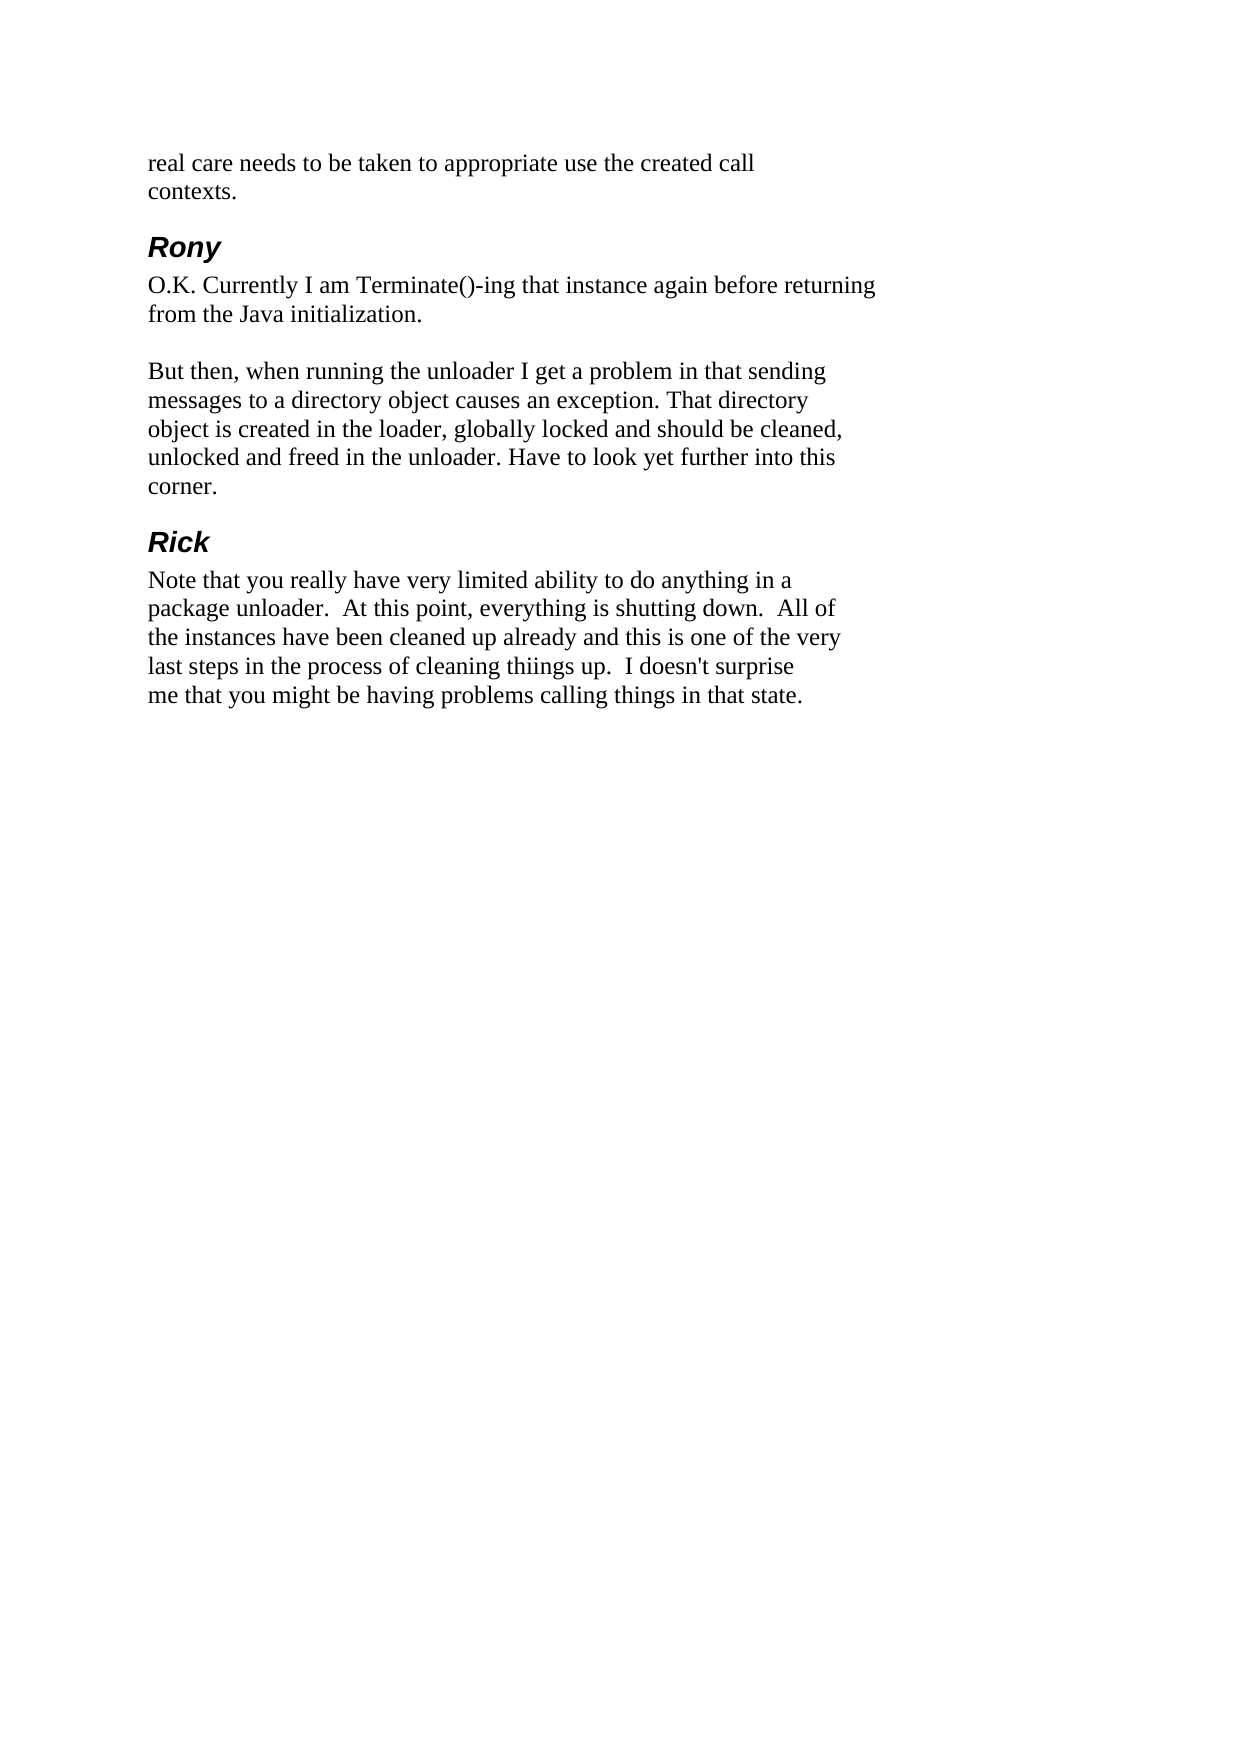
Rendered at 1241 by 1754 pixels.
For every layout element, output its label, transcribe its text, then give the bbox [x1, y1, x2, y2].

text O.K. Currently I am Terminate()-ing that instance again before returning from the Java initialization. But then, when running the unloader I get a problem in that sending messages to a directory object causes an exception. That directory object is created in the loader, globally locked and should be cleaned, unlocked and freed in the unloader. Have to look yet further into this corner. [148, 270, 1093, 500]
text real care needs to be taken to appropriate use the created call contexts. [148, 148, 1093, 205]
text Note that you really have very limited ability to do anything in a package unloader. At this point, everything is shutting down. All of the instances have been cleaned up already and this is one of the very last steps in the process of cleaning thiings up. I doesn't surprise me that you might be having problems calling things in that state. [148, 565, 1093, 708]
subtitle Rony [148, 230, 1093, 264]
subtitle Rick [148, 525, 1093, 558]
